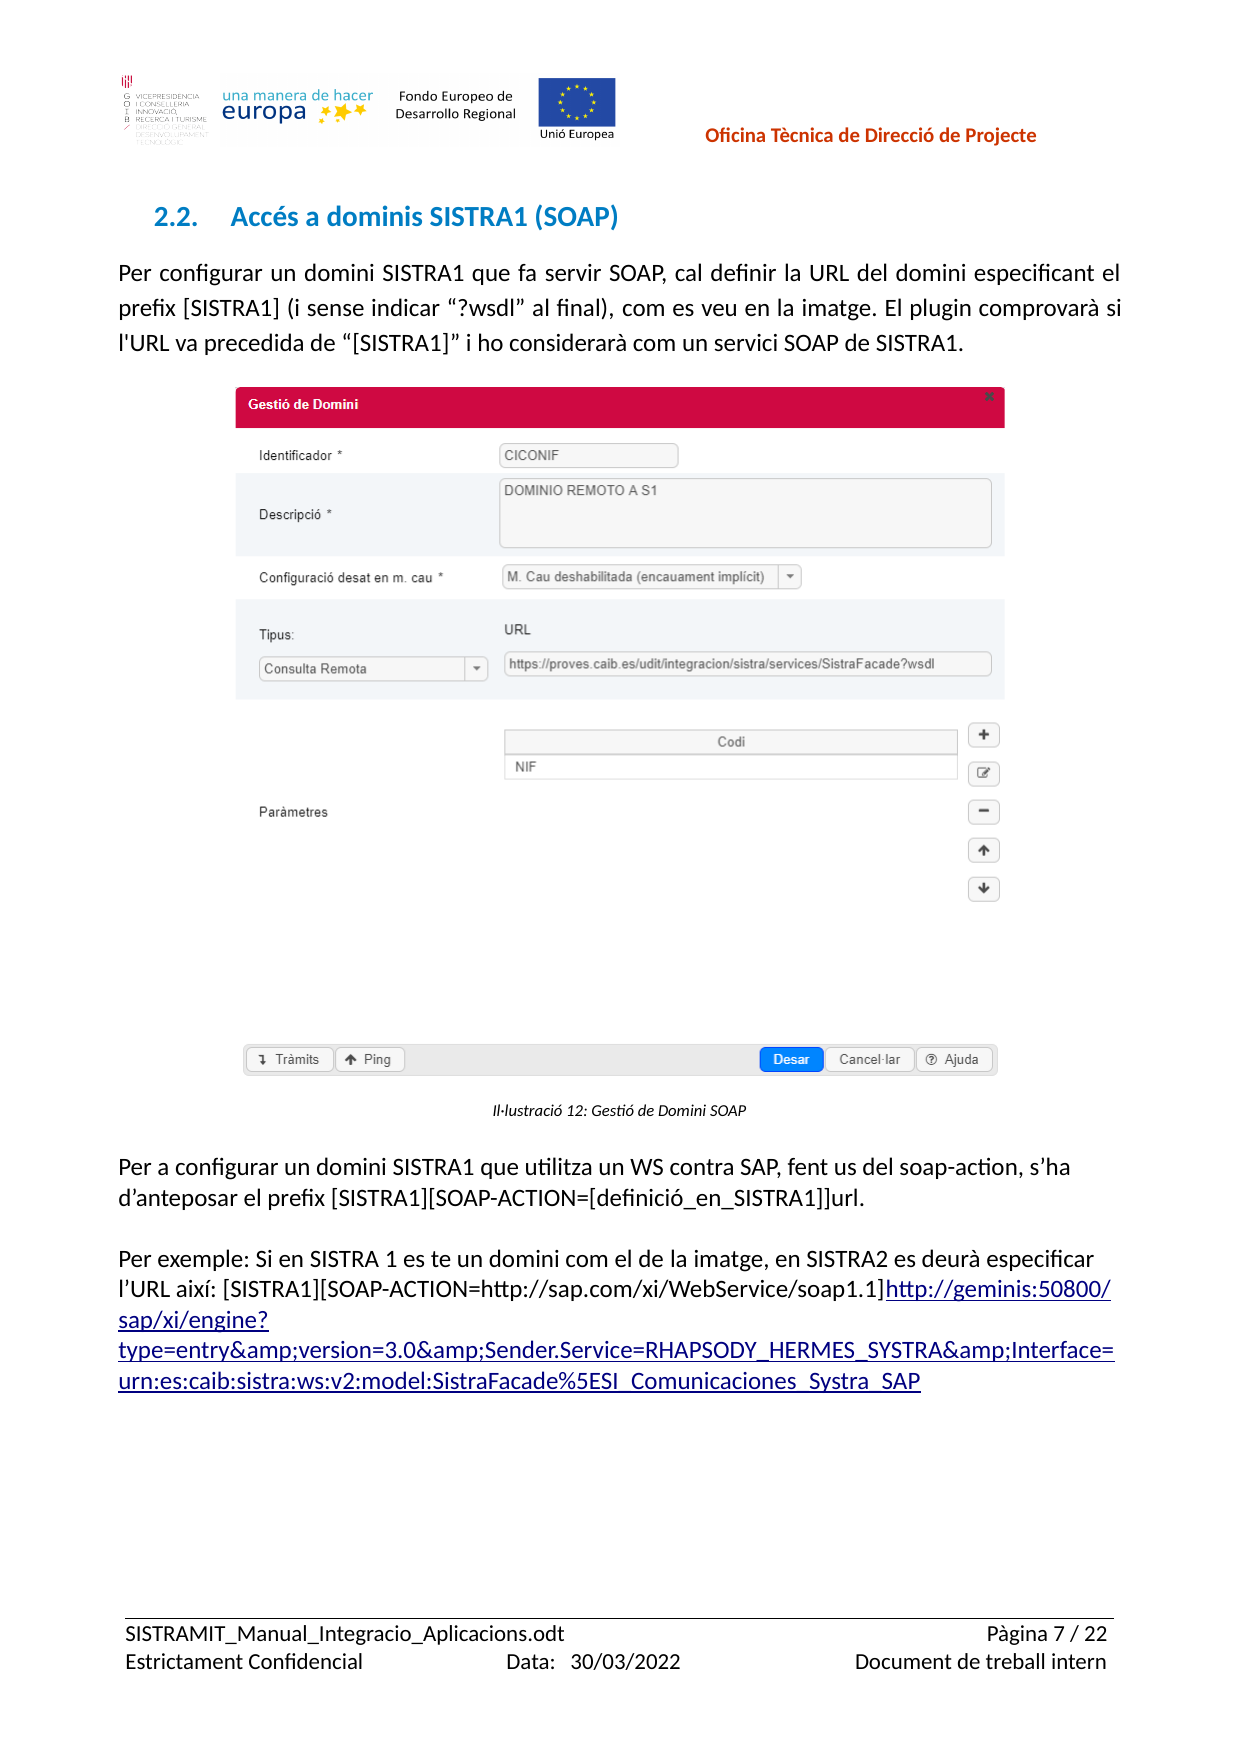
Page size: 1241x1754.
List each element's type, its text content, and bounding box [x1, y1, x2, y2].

text Per configurar un domini SISTRA1 que fa servir SOAP, cal definir la URL del domini especificant el prefix [SISTRA1] (i sense indicar “?wsdl” al final), com es veu en la imatge. El plugin comprovarà si l'URL va precedida de “[SISTRA1]” i ho considerarà com un servici SOAP de SISTRA1. [118, 258, 1122, 358]
picture [235, 387, 1005, 1076]
text Per exemple: Si en SISTRA 1 es te un domini com el de la imatge, en SISTRA2 es deurà especificar l’URL així: [SISTRA1][SOAP-ACTION=http://sap.com/xi/WebService/soap1.1]http://geminis:50800/sap/xi/engine?type=entry&amp;version=3.0&amp;Sender.Service=RHAPSODY_HERMES_SYSTRA&amp;Interface=urn:es:caib:sistra:ws:v2:model:SistraFacade%5ESI_Comunicaciones_Systra_SAP [118, 1243, 1122, 1396]
subtitle Accés a dominis SISTRA1 (SOAP) [153, 198, 1122, 234]
text Per a configurar un domini SISTRA1 que utilitza un WS contra SAP, fent us del soap-action, s’ha d’anteposar el prefix [SISTRA1][SOAP-ACTION=[definició_en_SISTRA1]]url. [118, 1151, 1122, 1212]
picture [219, 73, 621, 147]
picture [118, 73, 213, 147]
text Il·lustració 12: Gestió de Domini SOAP [118, 1101, 1122, 1121]
